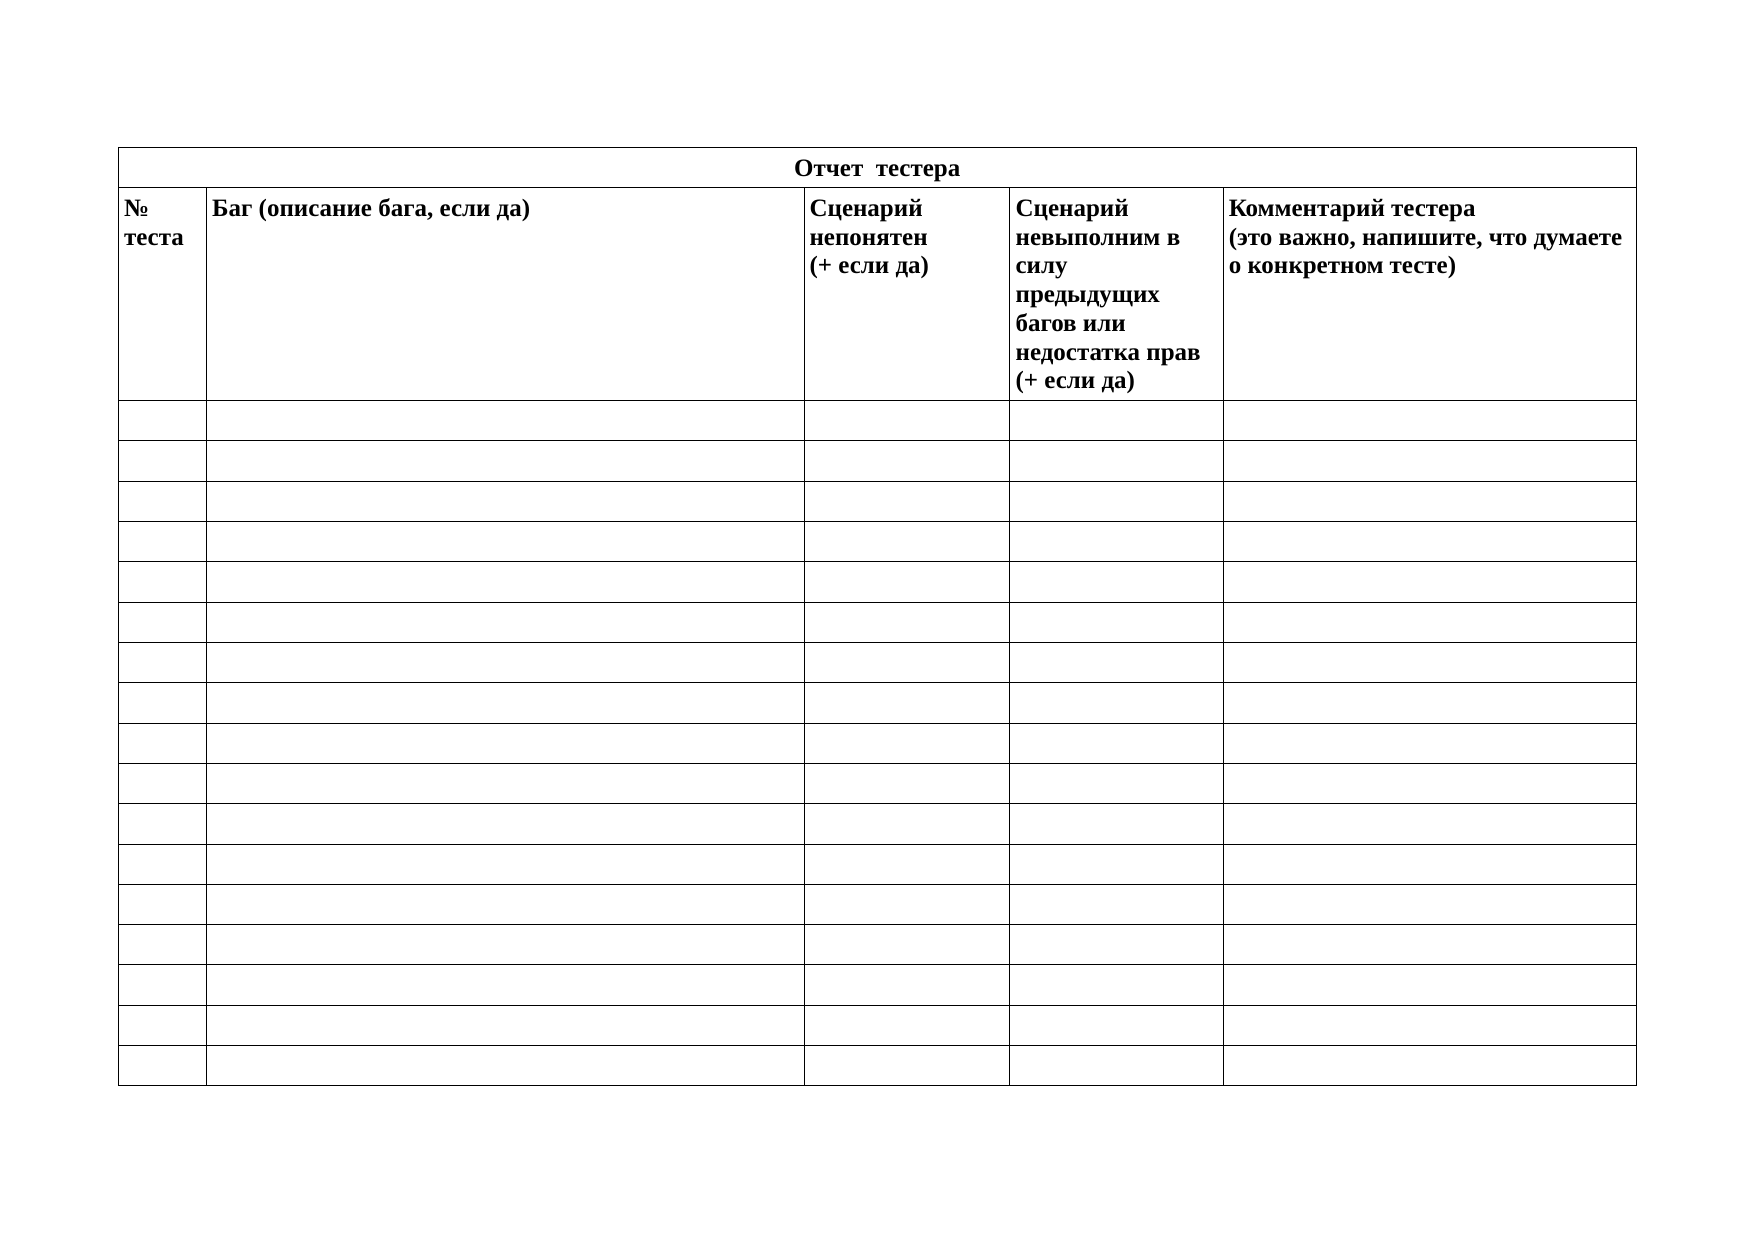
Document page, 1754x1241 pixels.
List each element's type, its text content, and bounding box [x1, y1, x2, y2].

table_cell [1224, 643, 1636, 682]
table_cell Комментарий тестера (это важно, напишите, что думаете о конкретном тесте) [1224, 188, 1636, 400]
table_cell [1224, 1046, 1636, 1085]
table_cell [1224, 482, 1636, 521]
table_cell Сценарий непонятен (+ если да) [805, 188, 1009, 400]
table_cell [1010, 643, 1223, 682]
table_cell [1224, 724, 1636, 763]
table_cell [1224, 603, 1636, 642]
table_cell [119, 965, 206, 1005]
table_cell [1010, 562, 1223, 602]
table_header Отчет тестера [119, 148, 1636, 187]
table_cell [207, 965, 804, 1005]
table_cell [1010, 401, 1223, 440]
table_cell [805, 1046, 1009, 1085]
table_cell [119, 845, 206, 884]
table_cell [119, 562, 206, 602]
table_cell [119, 764, 206, 803]
table_cell [207, 724, 804, 763]
table_cell [1010, 1046, 1223, 1085]
table_cell [119, 643, 206, 682]
table_cell [1224, 925, 1636, 964]
table_cell [207, 562, 804, 602]
table_cell [207, 885, 804, 924]
table_cell [119, 401, 206, 440]
table_cell [1010, 683, 1223, 722]
table_cell [805, 441, 1009, 481]
table_cell [805, 965, 1009, 1005]
table_cell [207, 1046, 804, 1085]
table_cell [805, 603, 1009, 642]
table_cell [805, 401, 1009, 440]
table_cell [1224, 401, 1636, 440]
table_cell [1010, 603, 1223, 642]
table_cell [805, 885, 1009, 924]
table_cell [119, 603, 206, 642]
table_cell [207, 441, 804, 481]
table_cell [207, 482, 804, 521]
table_cell [805, 764, 1009, 803]
table_cell Баг (описание бага, если да) [207, 188, 804, 400]
table_cell [1224, 804, 1636, 843]
table_cell [1224, 562, 1636, 602]
table_cell [1224, 683, 1636, 722]
table_cell [119, 683, 206, 722]
table_cell [119, 804, 206, 843]
table_cell [1010, 1006, 1223, 1045]
table_cell [119, 441, 206, 481]
table_cell [1010, 925, 1223, 964]
table_cell [1224, 965, 1636, 1005]
table_cell [207, 845, 804, 884]
table_cell [207, 683, 804, 722]
table_cell [1010, 522, 1223, 561]
table_cell [805, 1006, 1009, 1045]
table_cell [805, 522, 1009, 561]
table_cell [1010, 845, 1223, 884]
table_cell [207, 643, 804, 682]
table_cell [805, 724, 1009, 763]
table_cell [1010, 804, 1223, 843]
table_cell № теста [119, 188, 206, 400]
table_cell [1010, 965, 1223, 1005]
table_cell [805, 482, 1009, 521]
table_cell [207, 764, 804, 803]
table_cell [805, 643, 1009, 682]
table_cell [805, 845, 1009, 884]
table_cell [119, 885, 206, 924]
table_cell [207, 1006, 804, 1045]
table_cell [119, 925, 206, 964]
table_cell [119, 724, 206, 763]
table_cell [119, 1046, 206, 1085]
table_cell [805, 804, 1009, 843]
table_cell [119, 482, 206, 521]
table_cell [805, 925, 1009, 964]
table_cell [1010, 482, 1223, 521]
table_cell [207, 401, 804, 440]
table_cell [207, 925, 804, 964]
table_cell [207, 522, 804, 561]
table_cell [1010, 764, 1223, 803]
table_cell [1224, 845, 1636, 884]
table_cell [1224, 522, 1636, 561]
table_cell [1010, 441, 1223, 481]
table_cell [119, 1006, 206, 1045]
table_cell [207, 804, 804, 843]
table_cell [1010, 724, 1223, 763]
table_cell [1224, 764, 1636, 803]
table_cell [1224, 885, 1636, 924]
table_cell [805, 562, 1009, 602]
table_cell [1224, 1006, 1636, 1045]
table_cell [207, 603, 804, 642]
table_cell [805, 683, 1009, 722]
table_cell [1010, 885, 1223, 924]
table_cell [1224, 441, 1636, 481]
table_cell Сценарий невыполним в силу предыдущих багов или недостатка прав (+ если да) [1010, 188, 1223, 400]
table_cell [119, 522, 206, 561]
